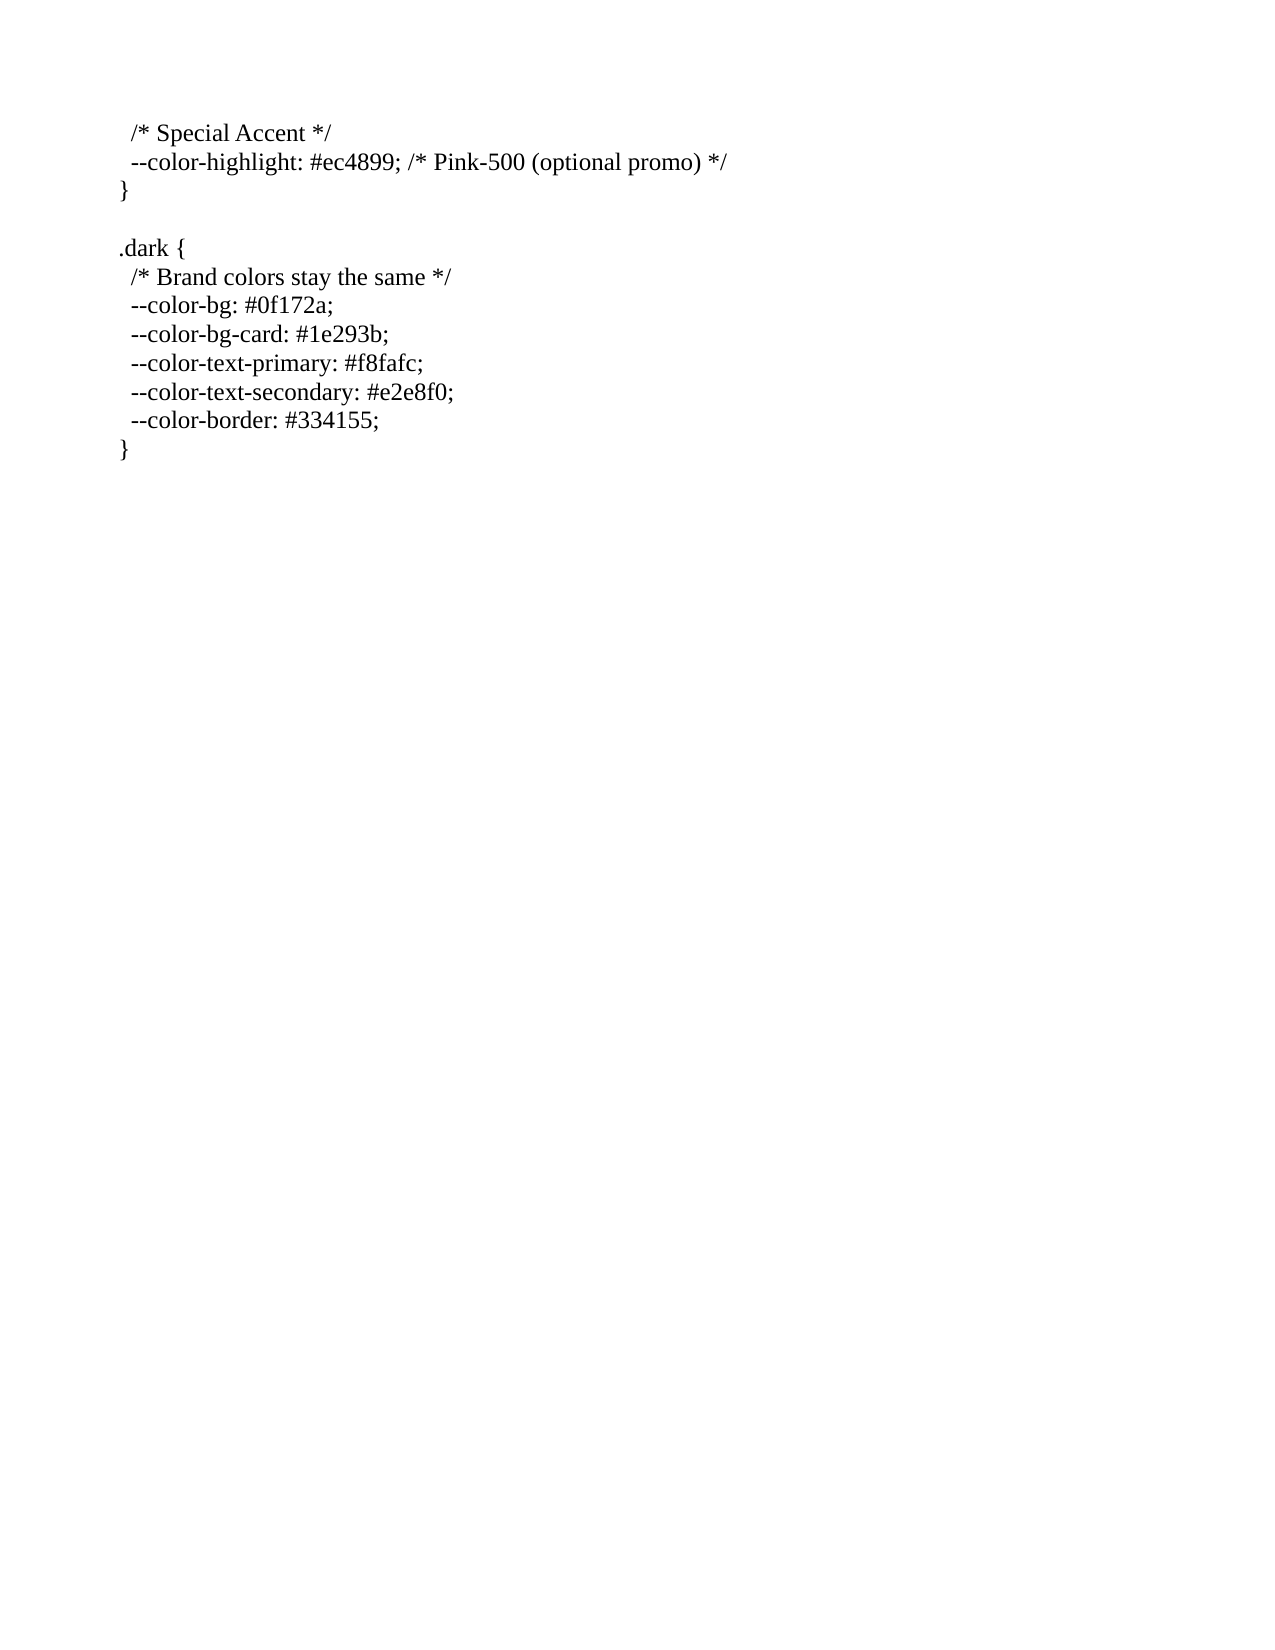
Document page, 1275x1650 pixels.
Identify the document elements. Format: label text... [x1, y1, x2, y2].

text /* Brand colors stay the same */ [118, 262, 1157, 291]
text } [118, 434, 1157, 463]
text .dark { [118, 233, 1157, 262]
text --color-text-secondary: #e2e8f0; [118, 377, 1157, 406]
text } [118, 176, 1157, 204]
text --color-bg: #0f172a; [118, 291, 1157, 319]
text --color-highlight: #ec4899; /* Pink-500 (optional promo) */ [118, 147, 1157, 176]
text --color-bg-card: #1e293b; [118, 319, 1157, 348]
text --color-border: #334155; [118, 406, 1157, 434]
text /* Special Accent */ [118, 118, 1157, 147]
text --color-text-primary: #f8fafc; [118, 348, 1157, 377]
